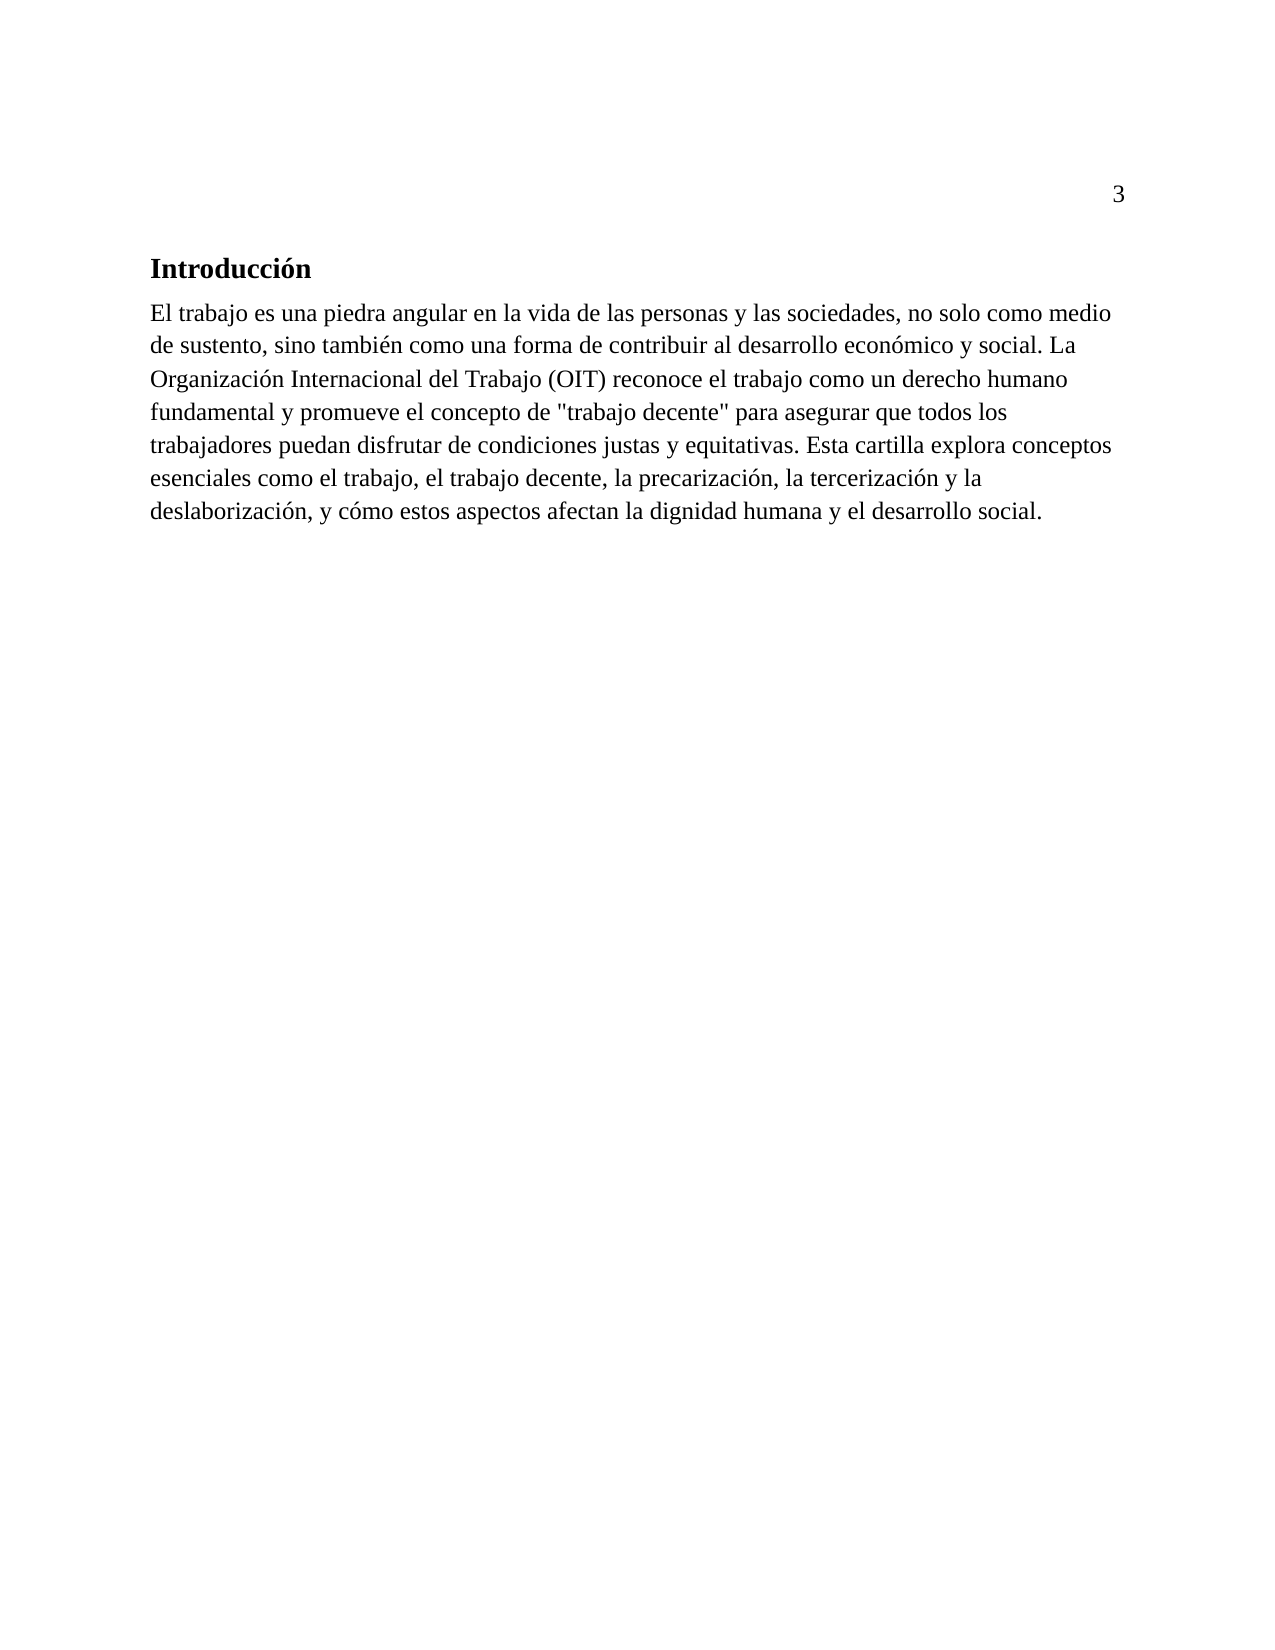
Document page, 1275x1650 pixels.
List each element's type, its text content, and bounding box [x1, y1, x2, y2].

text El trabajo es una piedra angular en la vida de las personas y las sociedades, no solo como medio de sustento, sino también como una forma de contribuir al desarrollo económico y social. La Organización Internacional del Trabajo (OIT) reconoce el trabajo como un derecho humano fundamental y promueve el concepto de "trabajo decente" para asegurar que todos los trabajadores puedan disfrutar de condiciones justas y equitativas. Esta cartilla explora conceptos esenciales como el trabajo, el trabajo decente, la precarización, la tercerización y la deslaborización, y cómo estos aspectos afectan la dignidad humana y el desarrollo social. [150, 298, 1125, 524]
subtitle Introducción [150, 252, 1125, 285]
